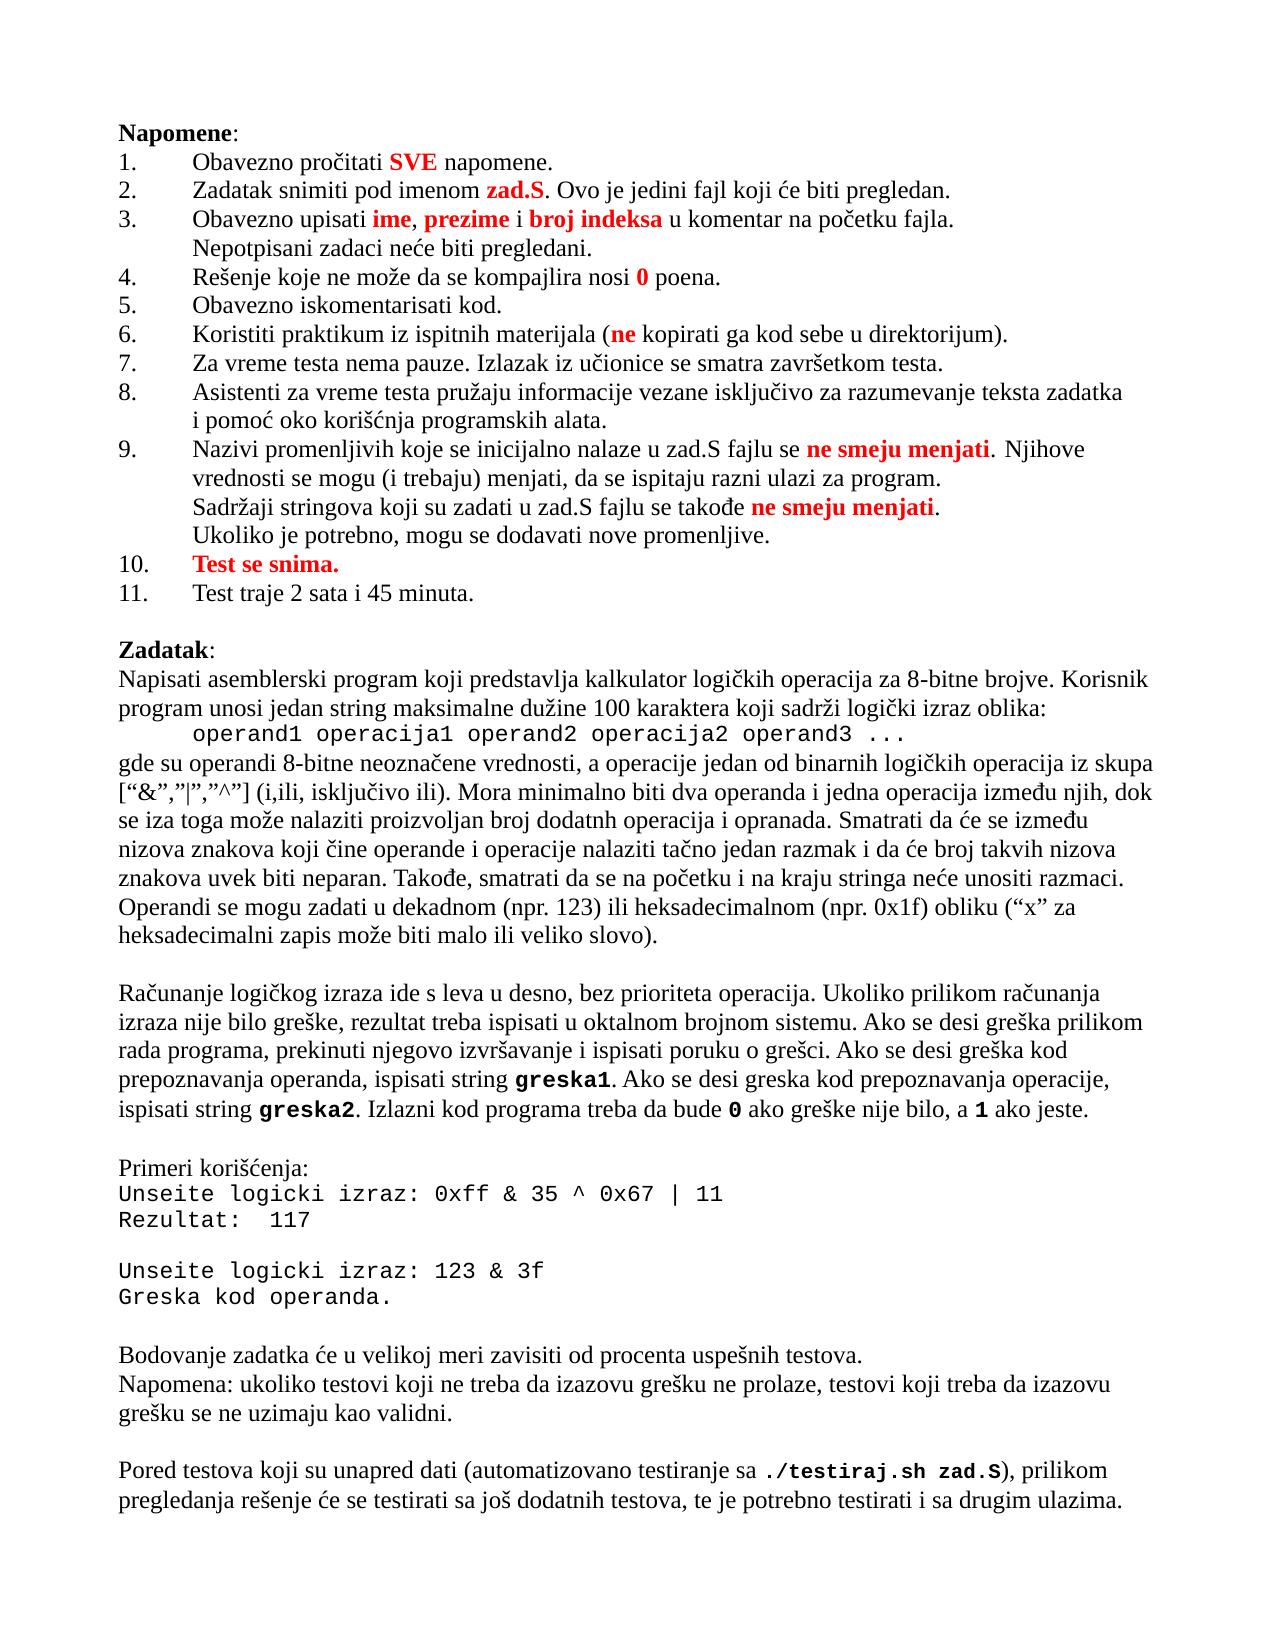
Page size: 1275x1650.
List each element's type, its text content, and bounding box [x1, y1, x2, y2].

text Računanje logičkog izraza ide s leva u desno, bez prioriteta operacija. Ukoliko prilikom računanja izraza nije bilo greške, rezultat treba ispisati u oktalnom brojnom sistemu. Ako se desi greška prilikom rada programa, prekinuti njegovo izvršavanje i ispisati poruku o grešci. Ako se desi greška kod prepoznavanja operanda, ispisati string greska1. Ako se desi greska kod prepoznavanja operacije, ispisati string greska2. Izlazni kod programa treba da bude 0 ako greške nije bilo, a 1 ako jeste. [118, 978, 1157, 1124]
text Greska kod operanda. [118, 1286, 1157, 1312]
text Sadržaji stringova koji su zadati u zad.S fajlu se takođe ne smeju menjati. [118, 492, 1157, 521]
text 4. Rešenje koje ne može da se kompajlira nosi 0 poena. [118, 262, 1157, 291]
text 2. Zadatak snimiti pod imenom zad.S. Ovo je jedini fajl koji će biti pregledan. [118, 176, 1157, 204]
text Zadatak: [118, 636, 1157, 664]
text Nepotpisani zadaci neće biti pregledani. [118, 233, 1157, 262]
text 9. Nazivi promenljivih koje se inicijalno nalaze u zad.S fajlu se ne smeju menjati. Njihove vrednosti se mogu (i trebaju) menjati, da se ispitaju razni ulazi za program. [118, 434, 1157, 492]
text Pored testova koji su unapred dati (automatizovano testiranje sa ./testiraj.sh zad.S), prilikom pregledanja rešenje će se testirati sa još dodatnih testova, te je potrebno testirati i sa drugim ulazima. [118, 1455, 1157, 1514]
text Rezultat: 117 [118, 1208, 1157, 1234]
text 7. Za vreme testa nema pauze. Izlazak iz učionice se smatra završetkom testa. [118, 348, 1157, 377]
text Unseite logicki izraz: 0xff & 35 ^ 0x67 | 11 [118, 1182, 1157, 1208]
text 1. Obavezno pročitati SVE napomene. [118, 147, 1157, 176]
text 8. Asistenti za vreme testa pružaju informacije vezane isključivo za razumevanje teksta zadatka i pomoć oko korišćnja programskih alata. [118, 377, 1157, 434]
text Bodovanje zadatka će u velikoj meri zavisiti od procenta uspešnih testova. [118, 1340, 1157, 1369]
text Napisati asemblerski program koji predstavlja kalkulator logičkih operacija za 8‑bitne brojve. Korisnik program unosi jedan string maksimalne dužine 100 karaktera koji sadrži logički izraz oblika: [118, 664, 1157, 722]
text Napomene: [118, 118, 1157, 147]
text Unseite logicki izraz: 123 & 3f [118, 1260, 1157, 1286]
text 6. Koristiti praktikum iz ispitnih materijala (ne kopirati ga kod sebe u direktorijum). [118, 319, 1157, 348]
text 3. Obavezno upisati ime, prezime i broj indeksa u komentar na početku fajla. [118, 204, 1157, 233]
text gde su operandi 8‑bitne neoznačene vrednosti, a operacije jedan od binarnih logičkih operacija iz skupa [“&”,”|”,”^”] (i,ili, isključivo ili). Mora minimalno biti dva operanda i jedna operacija između njih, dok se iza toga može nalaziti proizvoljan broj dodatnh operacija i opranada. Smatrati da će se između nizova znakova koji čine operande i operacije nalaziti tačno jedan razmak i da će broj takvih nizova znakova uvek biti neparan. Takođe, smatrati da se na početku i na kraju stringa neće unositi razmaci. Operandi se mogu zadati u dekadnom (npr. 123) ili heksadecimalnom (npr. 0x1f) obliku (“x” za heksadecimalni zapis može biti malo ili veliko slovo). [118, 748, 1157, 949]
text Ukoliko je potrebno, mogu se dodavati nove promenljive. [118, 521, 1157, 549]
text 11. Test traje 2 sata i 45 minuta. [118, 578, 1157, 607]
text 5. Obavezno iskomentarisati kod. [118, 291, 1157, 319]
text Napomena: ukoliko testovi koji ne treba da izazovu grešku ne prolaze, testovi koji treba da izazovu grešku se ne uzimaju kao validni. [118, 1369, 1157, 1427]
text 10. Test se snima. [118, 549, 1157, 578]
text Primeri korišćenja: [118, 1153, 1157, 1182]
text operand1 operacija1 operand2 operacija2 operand3 ... [118, 722, 1157, 748]
